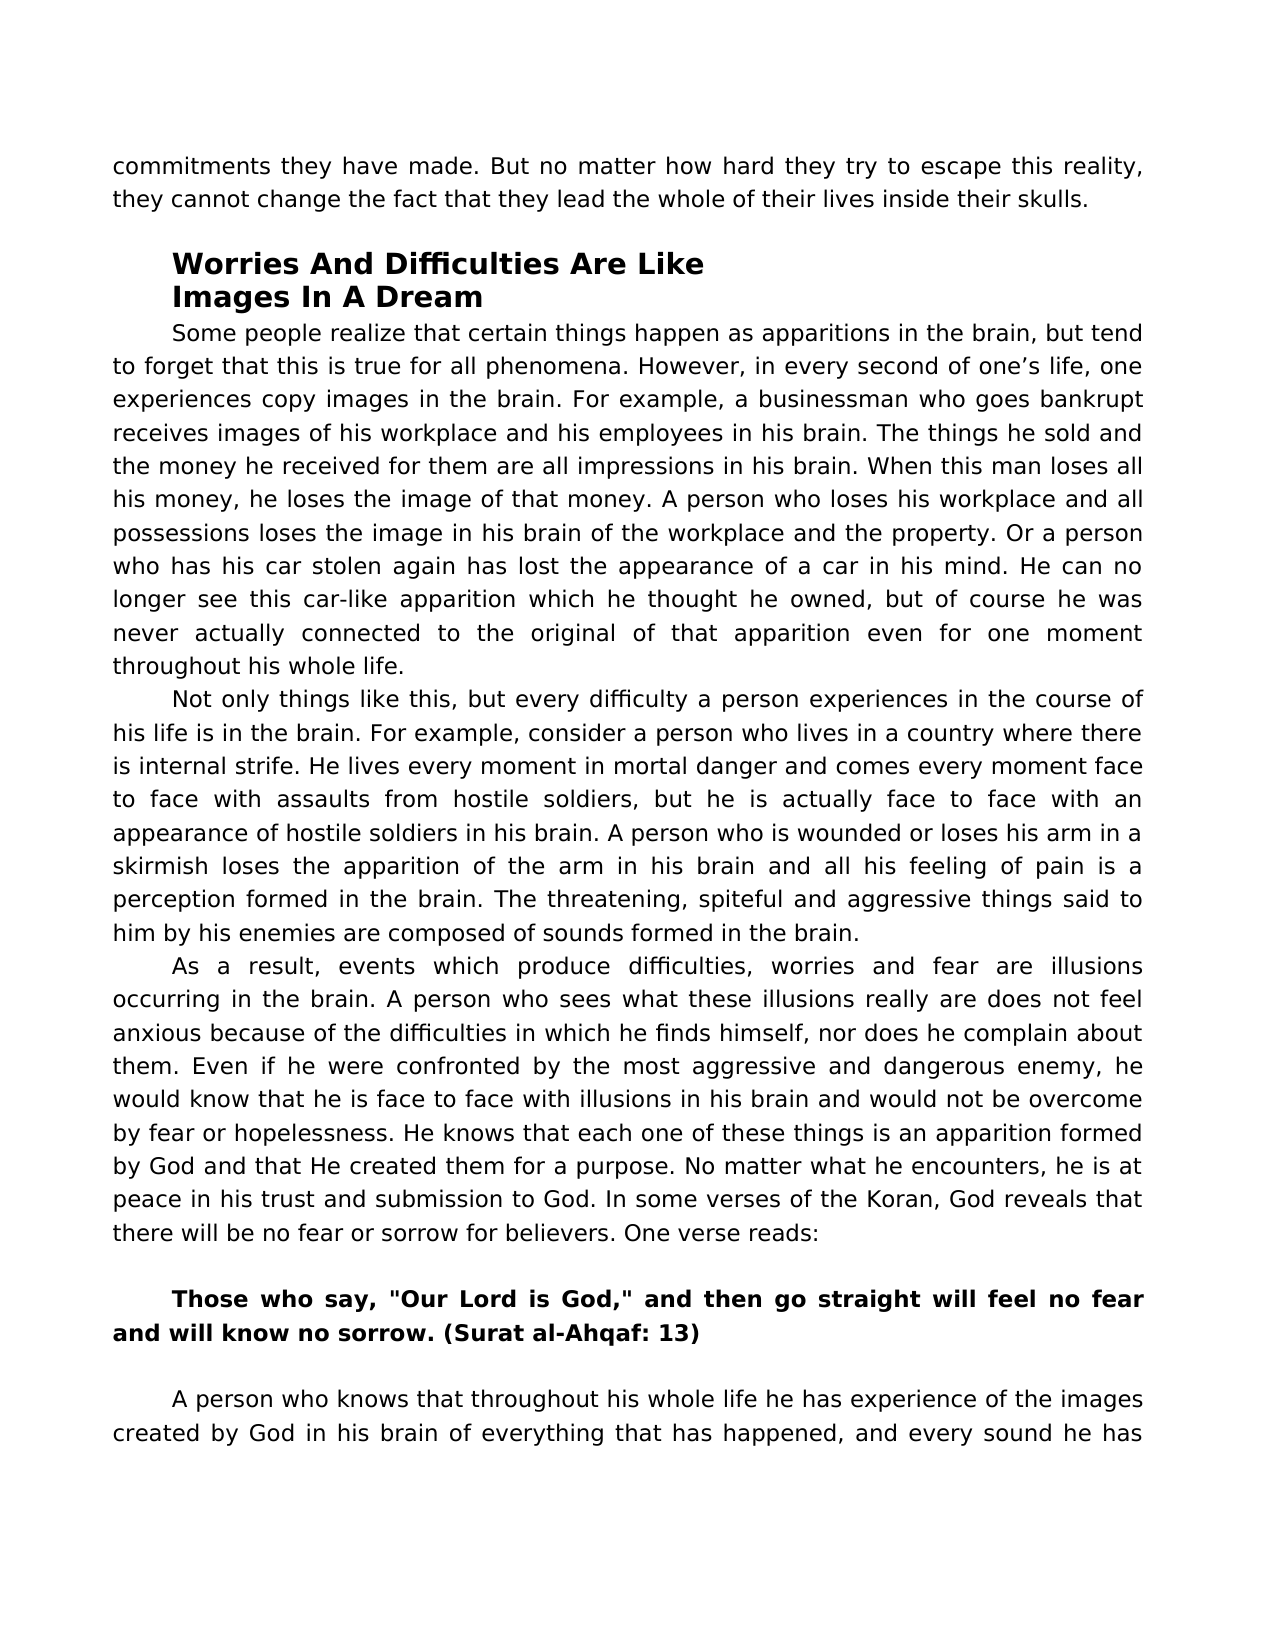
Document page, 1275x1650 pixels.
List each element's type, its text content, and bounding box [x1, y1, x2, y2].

text Not only things like this, but every difficulty a person experiences in the course of his life is in the brain. For example, consider a person who lives in a country where there is internal strife. He lives every moment in mortal danger and comes every moment face to face with assaults from hostile soldiers, but he is actually face to face with an appearance of hostile soldiers in his brain. A person who is wounded or loses his arm in a skirmish loses the apparition of the arm in his brain and all his feeling of pain is a perception formed in the brain. The threatening, spiteful and aggressive things said to him by his enemies are composed of sounds formed in the brain. [112, 681, 1145, 948]
text Those who say, "Our Lord is God," and then go straight will feel no fear and will know no sorrow. (Surat al-Ahqaf: 13) [112, 1281, 1145, 1348]
text Some people realize that certain things happen as apparitions in the brain, but tend to forget that this is true for all phenomena. However, in every second of one’s life, one experiences copy images in the brain. For example, a businessman who goes bankrupt receives images of his workplace and his employees in his brain. The things he sold and the money he received for them are all impressions in his brain. When this man loses all his money, he loses the image of that money. A person who loses his workplace and all possessions loses the image in his brain of the workplace and the property. Or a person who has his car stolen again has lost the appearance of a car in his mind. He can no longer see this car-like apparition which he thought he owned, but of course he was never actually connected to the original of that apparition even for one moment throughout his whole life. [112, 314, 1145, 681]
text commitments they have made. But no matter how hard they try to escape this reality, they cannot change the fact that they lead the whole of their lives inside their skulls. [112, 148, 1145, 214]
text As a result, events which produce difficulties, worries and fear are illusions occurring in the brain. A person who sees what these illusions really are does not feel anxious because of the difficulties in which he finds himself, nor does he complain about them. Even if he were confronted by the most aggressive and dangerous enemy, he would know that he is face to face with illusions in his brain and would not be overcome by fear or hopelessness. He knows that each one of these things is an apparition formed by God and that He created them for a purpose. No matter what he encounters, he is at peace in his trust and submission to God. In some verses of the Koran, God reveals that there will be no fear or sorrow for believers. One verse reads: [112, 948, 1145, 1248]
text Images In A Dream [112, 281, 1145, 314]
text Worries And Difficulties Are Like [112, 248, 1145, 281]
text A person who knows that throughout his whole life he has experience of the images created by God in his brain of everything that has happened, and every sound he has [112, 1381, 1145, 1448]
